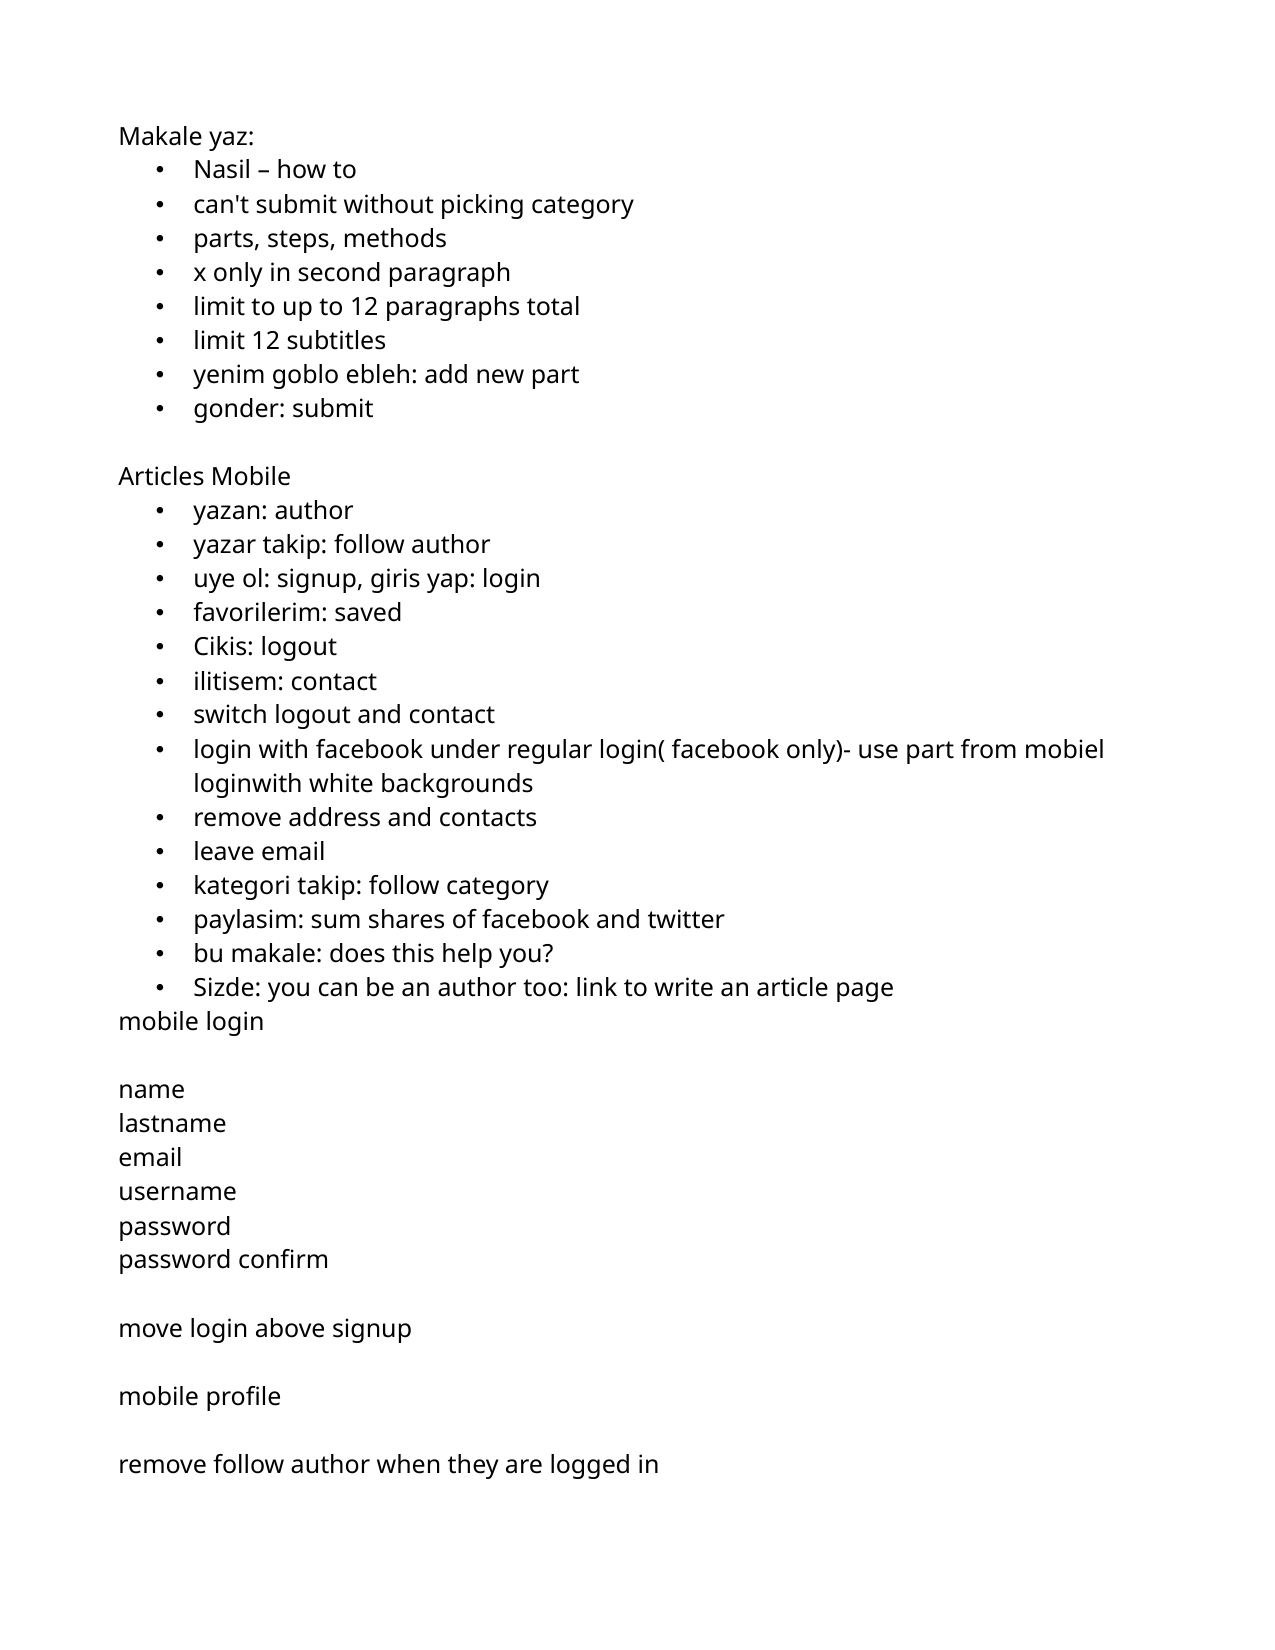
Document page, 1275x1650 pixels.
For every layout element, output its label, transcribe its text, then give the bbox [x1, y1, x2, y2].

list login with facebook under regular login( facebook only)- use part from mobiel loginwith white backgrounds [156, 731, 1157, 799]
list Sizde: you can be an author too: link to write an article page [156, 970, 1157, 1004]
list kategori takip: follow category [156, 867, 1157, 902]
text username [118, 1174, 1157, 1208]
list gonder: submit [156, 391, 1157, 425]
list yazar takip: follow author [156, 527, 1157, 561]
list limit to up to 12 paragraphs total [156, 288, 1157, 322]
list ilitisem: contact [156, 663, 1157, 697]
list limit 12 subtitles [156, 322, 1157, 357]
text email [118, 1140, 1157, 1174]
list Cikis: logout [156, 629, 1157, 663]
list switch logout and contact [156, 697, 1157, 731]
list can't submit without picking category [156, 186, 1157, 220]
text lastname [118, 1106, 1157, 1140]
text Makale yaz: [118, 118, 1157, 152]
text password confirm [118, 1242, 1157, 1276]
list uye ol: signup, giris yap: login [156, 561, 1157, 595]
list paylasim: sum shares of facebook and twitter [156, 902, 1157, 936]
text Articles Mobile [118, 459, 1157, 493]
text move login above signup [118, 1310, 1157, 1344]
list bu makale: does this help you? [156, 936, 1157, 970]
list Nasil – how to [156, 152, 1157, 186]
list remove address and contacts [156, 799, 1157, 833]
text mobile profile [118, 1378, 1157, 1412]
list x only in second paragraph [156, 254, 1157, 288]
list favorilerim: saved [156, 595, 1157, 629]
list leave email [156, 833, 1157, 867]
text name [118, 1072, 1157, 1106]
list parts, steps, methods [156, 220, 1157, 254]
list yazan: author [156, 493, 1157, 527]
text password [118, 1208, 1157, 1242]
list yenim goblo ebleh: add new part [156, 357, 1157, 391]
text remove follow author when they are logged in [118, 1447, 1157, 1481]
text mobile login [118, 1004, 1157, 1038]
